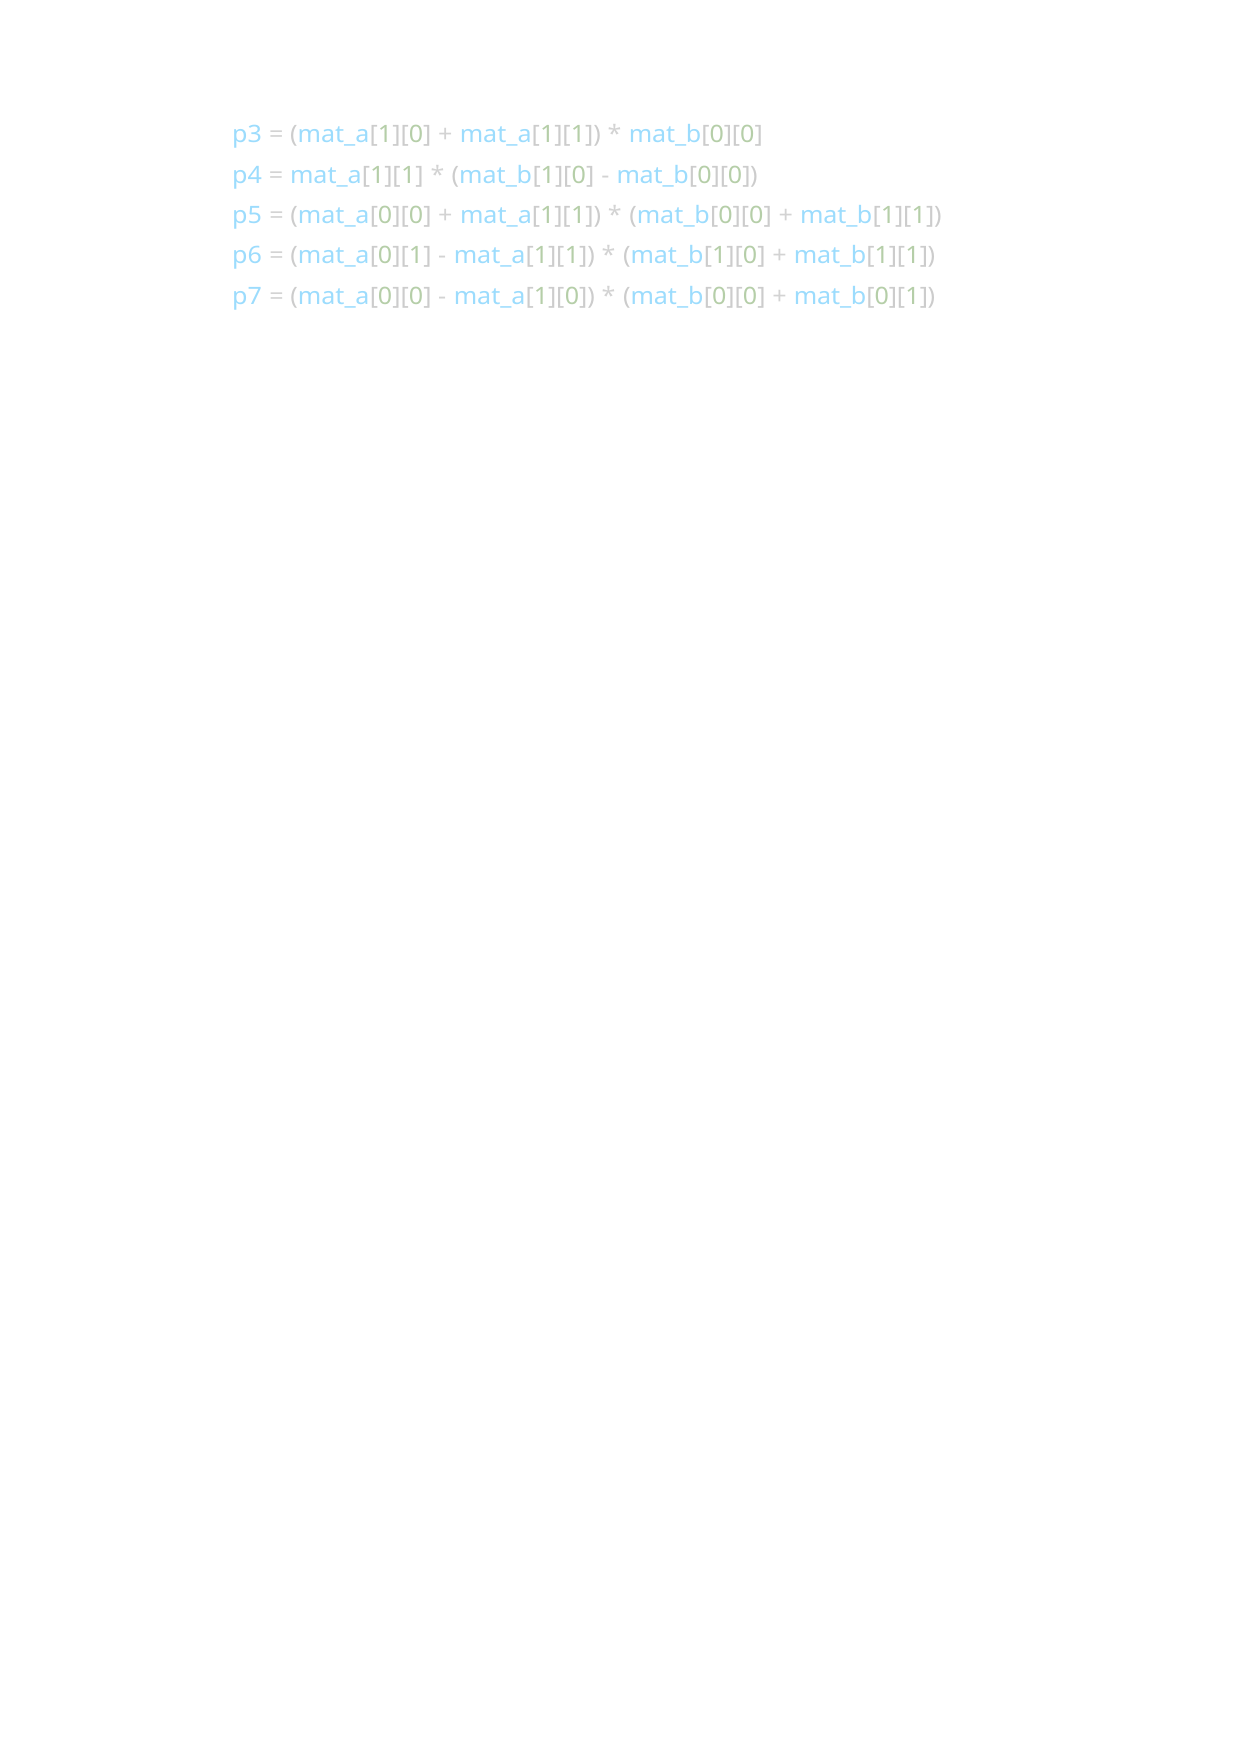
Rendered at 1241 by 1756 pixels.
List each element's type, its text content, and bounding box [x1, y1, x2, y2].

text p5 = (mat_a[0][0] + mat_a[1][1]) * (mat_b[0][0] + mat_b[1][1]) [232, 198, 1165, 231]
text p6 = (mat_a[0][1] - mat_a[1][1]) * (mat_b[1][0] + mat_b[1][1]) [232, 238, 1165, 271]
text p3 = (mat_a[1][0] + mat_a[1][1]) * mat_b[0][0] [232, 117, 1165, 149]
text p7 = (mat_a[0][0] - mat_a[1][0]) * (mat_b[0][0] + mat_b[0][1]) [232, 278, 1165, 311]
text p4 = mat_a[1][1] * (mat_b[1][0] - mat_b[0][0]) [232, 158, 1165, 190]
